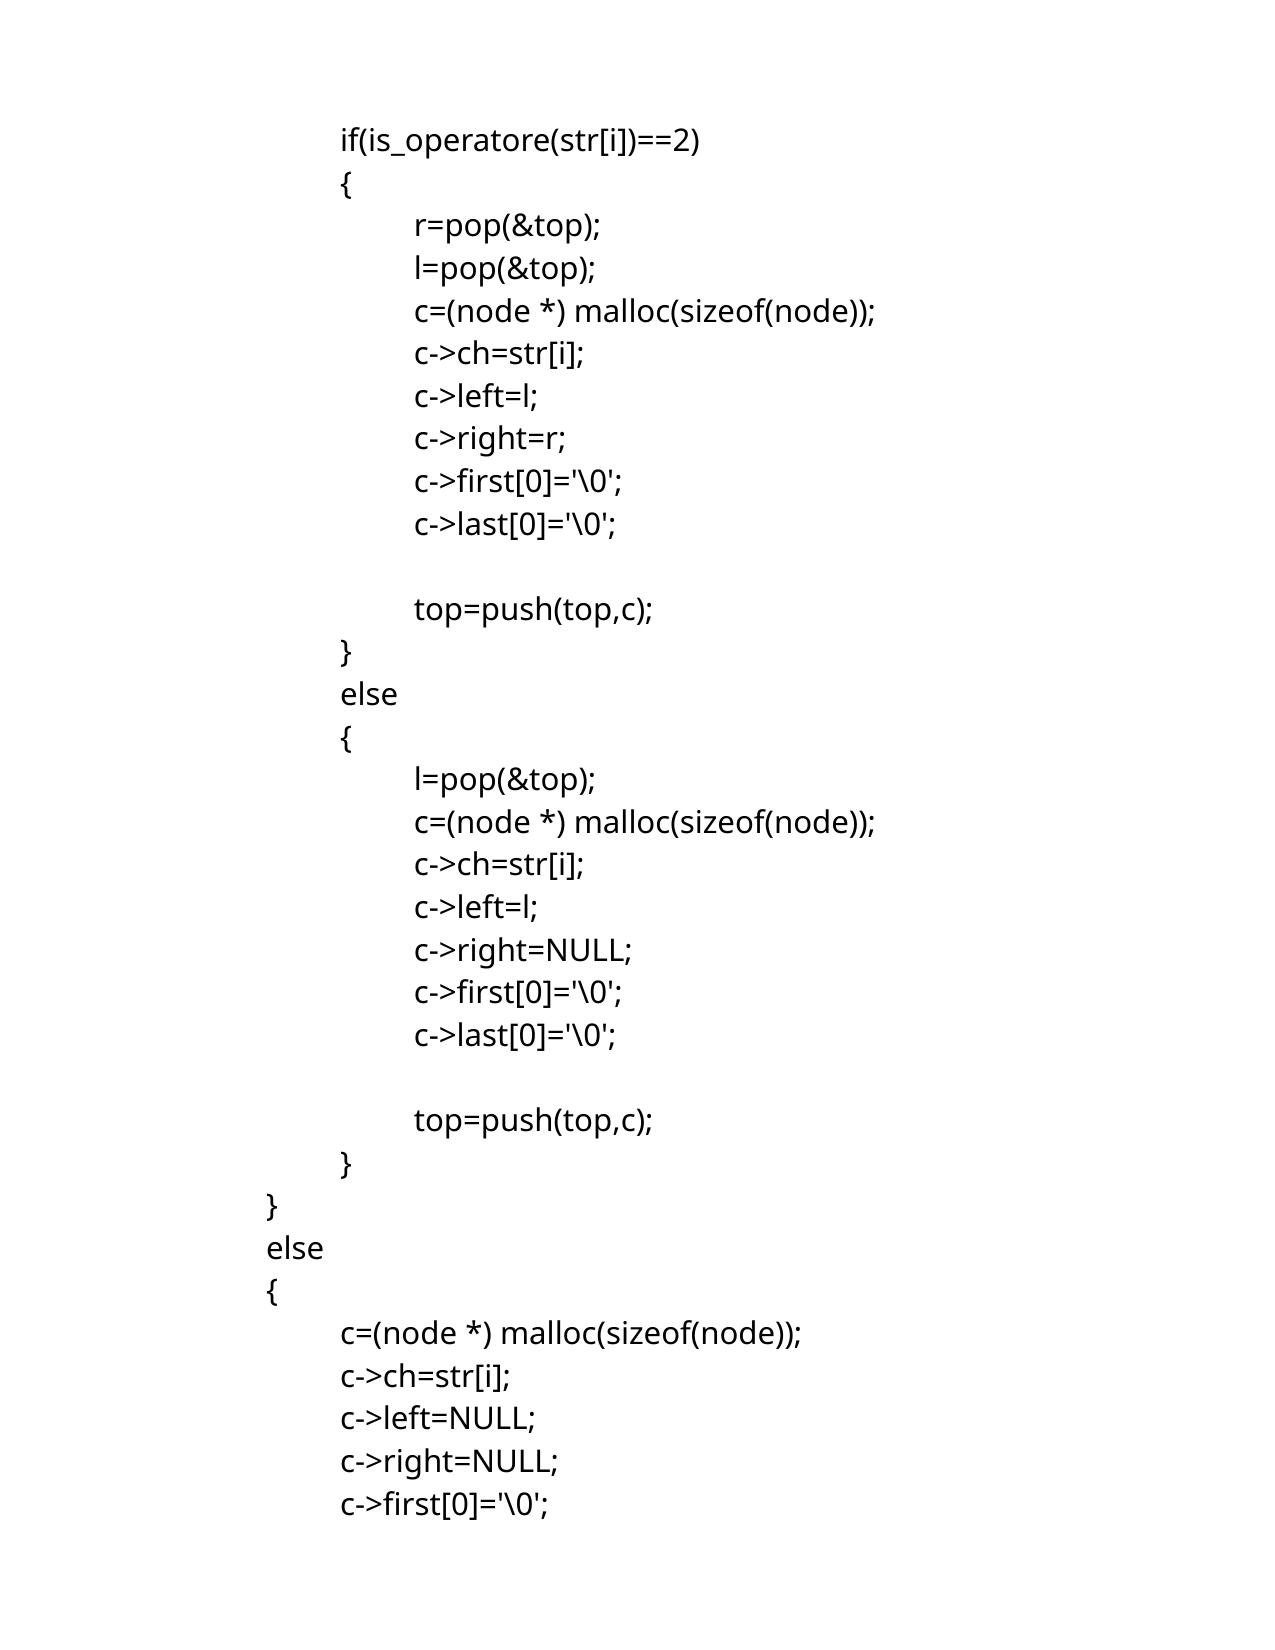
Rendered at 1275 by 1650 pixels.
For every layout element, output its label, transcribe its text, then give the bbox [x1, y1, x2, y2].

text c->first[0]='\0'; [118, 970, 1157, 1013]
text c->last[0]='\0'; [118, 1013, 1157, 1055]
text } [118, 629, 1157, 672]
text c->left=l; [118, 374, 1157, 416]
text c->left=NULL; [118, 1396, 1157, 1439]
text c->right=NULL; [118, 1439, 1157, 1481]
text } [118, 1183, 1157, 1226]
text { [118, 161, 1157, 203]
text else [118, 672, 1157, 714]
text top=push(top,c); [118, 587, 1157, 629]
text r=pop(&top); [118, 203, 1157, 246]
text if(is_operatore(str[i])==2) [118, 118, 1157, 161]
text c->ch=str[i]; [118, 842, 1157, 885]
text c->first[0]='\0'; [118, 1481, 1157, 1524]
text c->ch=str[i]; [118, 331, 1157, 374]
text c=(node *) malloc(sizeof(node)); [118, 1311, 1157, 1354]
text c=(node *) malloc(sizeof(node)); [118, 800, 1157, 842]
text l=pop(&top); [118, 757, 1157, 800]
text else [118, 1226, 1157, 1268]
text l=pop(&top); [118, 246, 1157, 288]
text c=(node *) malloc(sizeof(node)); [118, 288, 1157, 331]
text c->last[0]='\0'; [118, 502, 1157, 544]
text c->right=r; [118, 416, 1157, 459]
text c->left=l; [118, 885, 1157, 928]
text c->ch=str[i]; [118, 1354, 1157, 1396]
text { [118, 714, 1157, 757]
text top=push(top,c); [118, 1098, 1157, 1141]
text { [118, 1268, 1157, 1311]
text c->first[0]='\0'; [118, 459, 1157, 502]
text } [118, 1141, 1157, 1183]
text c->right=NULL; [118, 928, 1157, 970]
